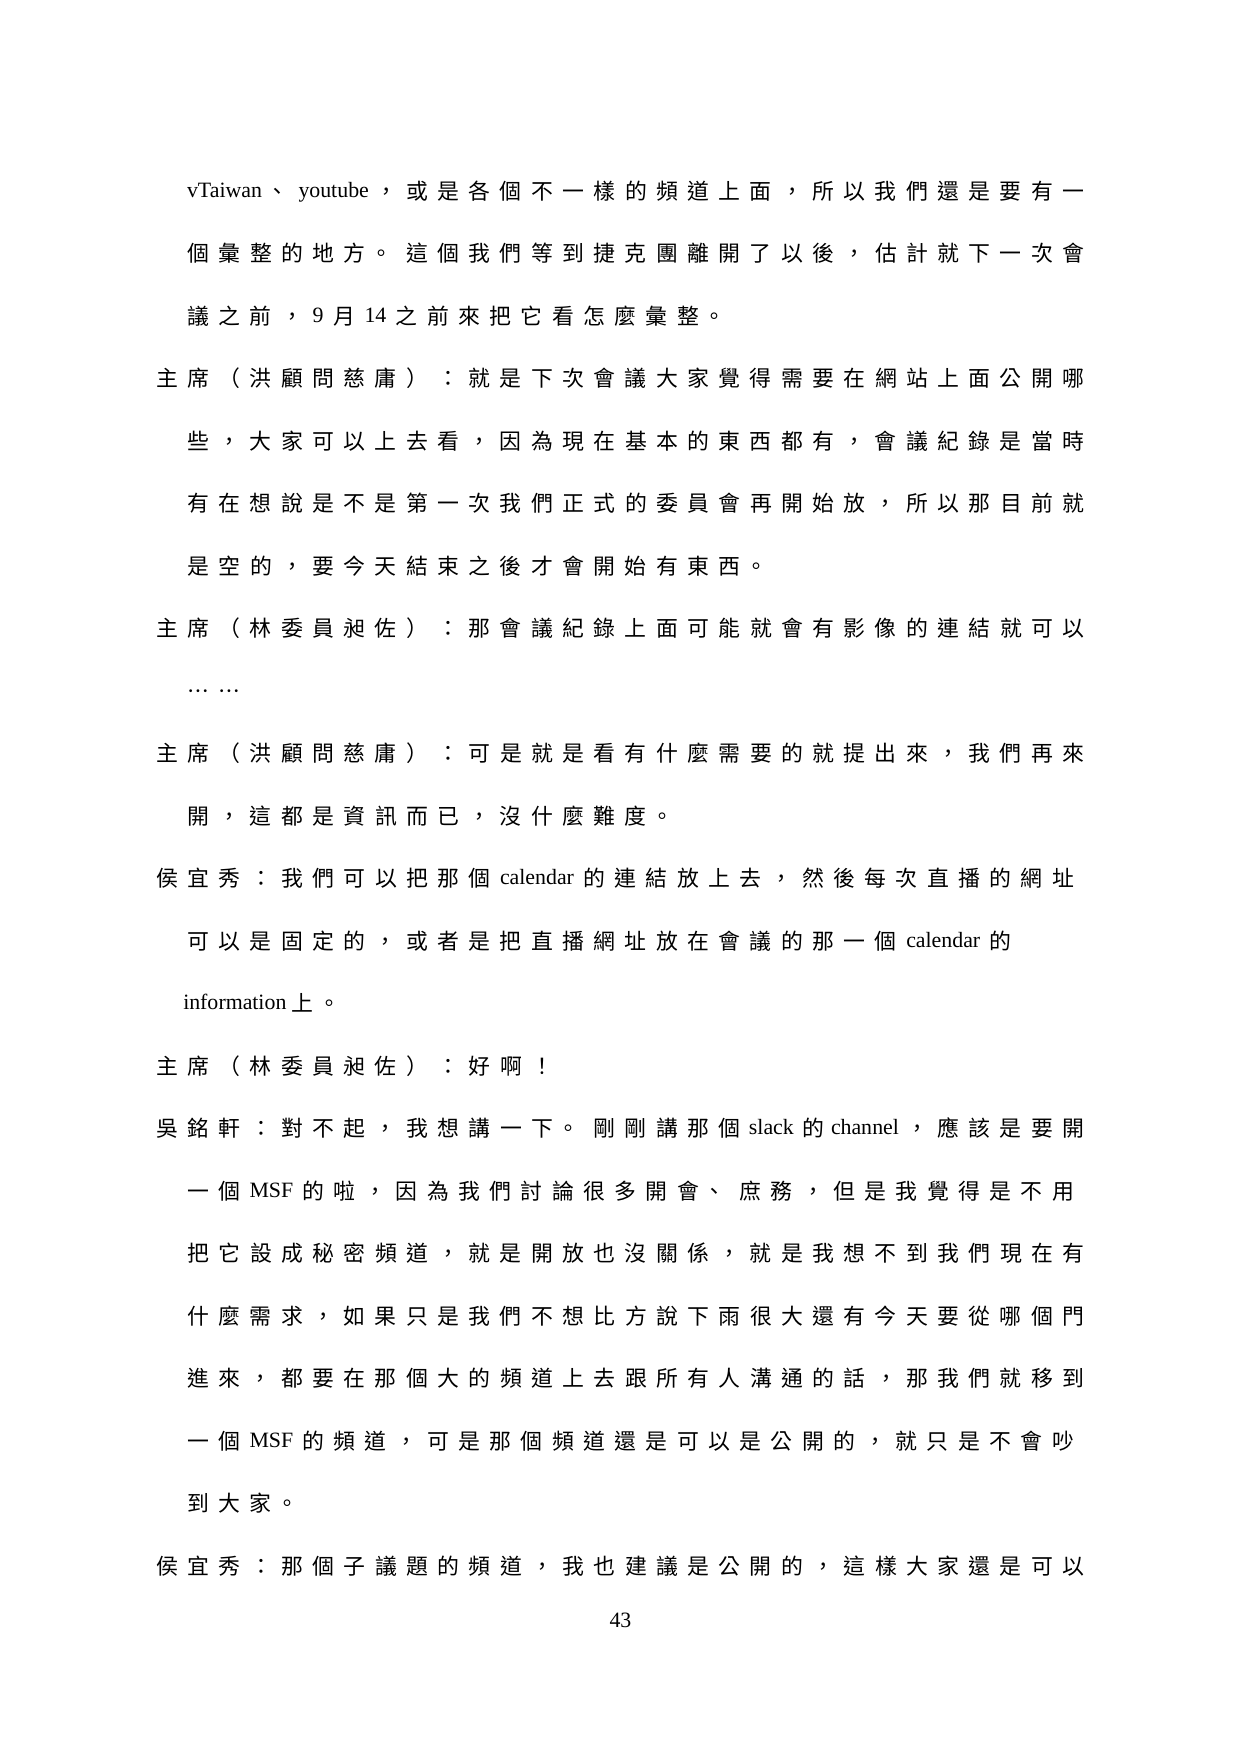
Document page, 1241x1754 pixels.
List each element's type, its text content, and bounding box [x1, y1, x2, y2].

text 侯宜秀：那個子議題的頻道，我也建議是公開的，這樣大家還是可以 [151, 1533, 1089, 1596]
text vTaiwan、youtube，或是各個不一樣的頻道上面，所以我們還是要有一個彙整的地方。這個我們等到捷克團離開了以後，估計就下一次會議之前，9月14之前來把它看怎麼彙整。 [151, 158, 1089, 346]
text 主席（林委員昶佐）：好啊！ [151, 1033, 1089, 1096]
text 主席（林委員昶佐）：那會議紀錄上面可能就會有影像的連結就可以…… [151, 596, 1089, 721]
text 侯宜秀：我們可以把那個calendar的連結放上去，然後每次直播的網址可以是固定的，或者是把直播網址放在會議的那一個calendar的information上。 [151, 846, 1089, 1033]
text 吳銘軒：對不起，我想講一下。剛剛講那個slack的channel，應該是要開一個MSF的啦，因為我們討論很多開會、庶務，但是我覺得是不用把它設成秘密頻道，就是開放也沒關係，就是我想不到我們現在有什麼需求，如果只是我們不想比方說下雨很大還有今天要從哪個門進來，都要在那個大的頻道上去跟所有人溝通的話，那我們就移到一個MSF的頻道，可是那個頻道還是可以是公開的，就只是不會吵到大家。 [151, 1096, 1089, 1533]
text 主席（洪顧問慈庸）：可是就是看有什麼需要的就提出來，我們再來開，這都是資訊而已，沒什麼難度。 [151, 721, 1089, 846]
text 主席（洪顧問慈庸）：就是下次會議大家覺得需要在網站上面公開哪些，大家可以上去看，因為現在基本的東西都有，會議紀錄是當時有在想說是不是第一次我們正式的委員會再開始放，所以那目前就是空的，要今天結束之後才會開始有東西。 [151, 346, 1089, 596]
